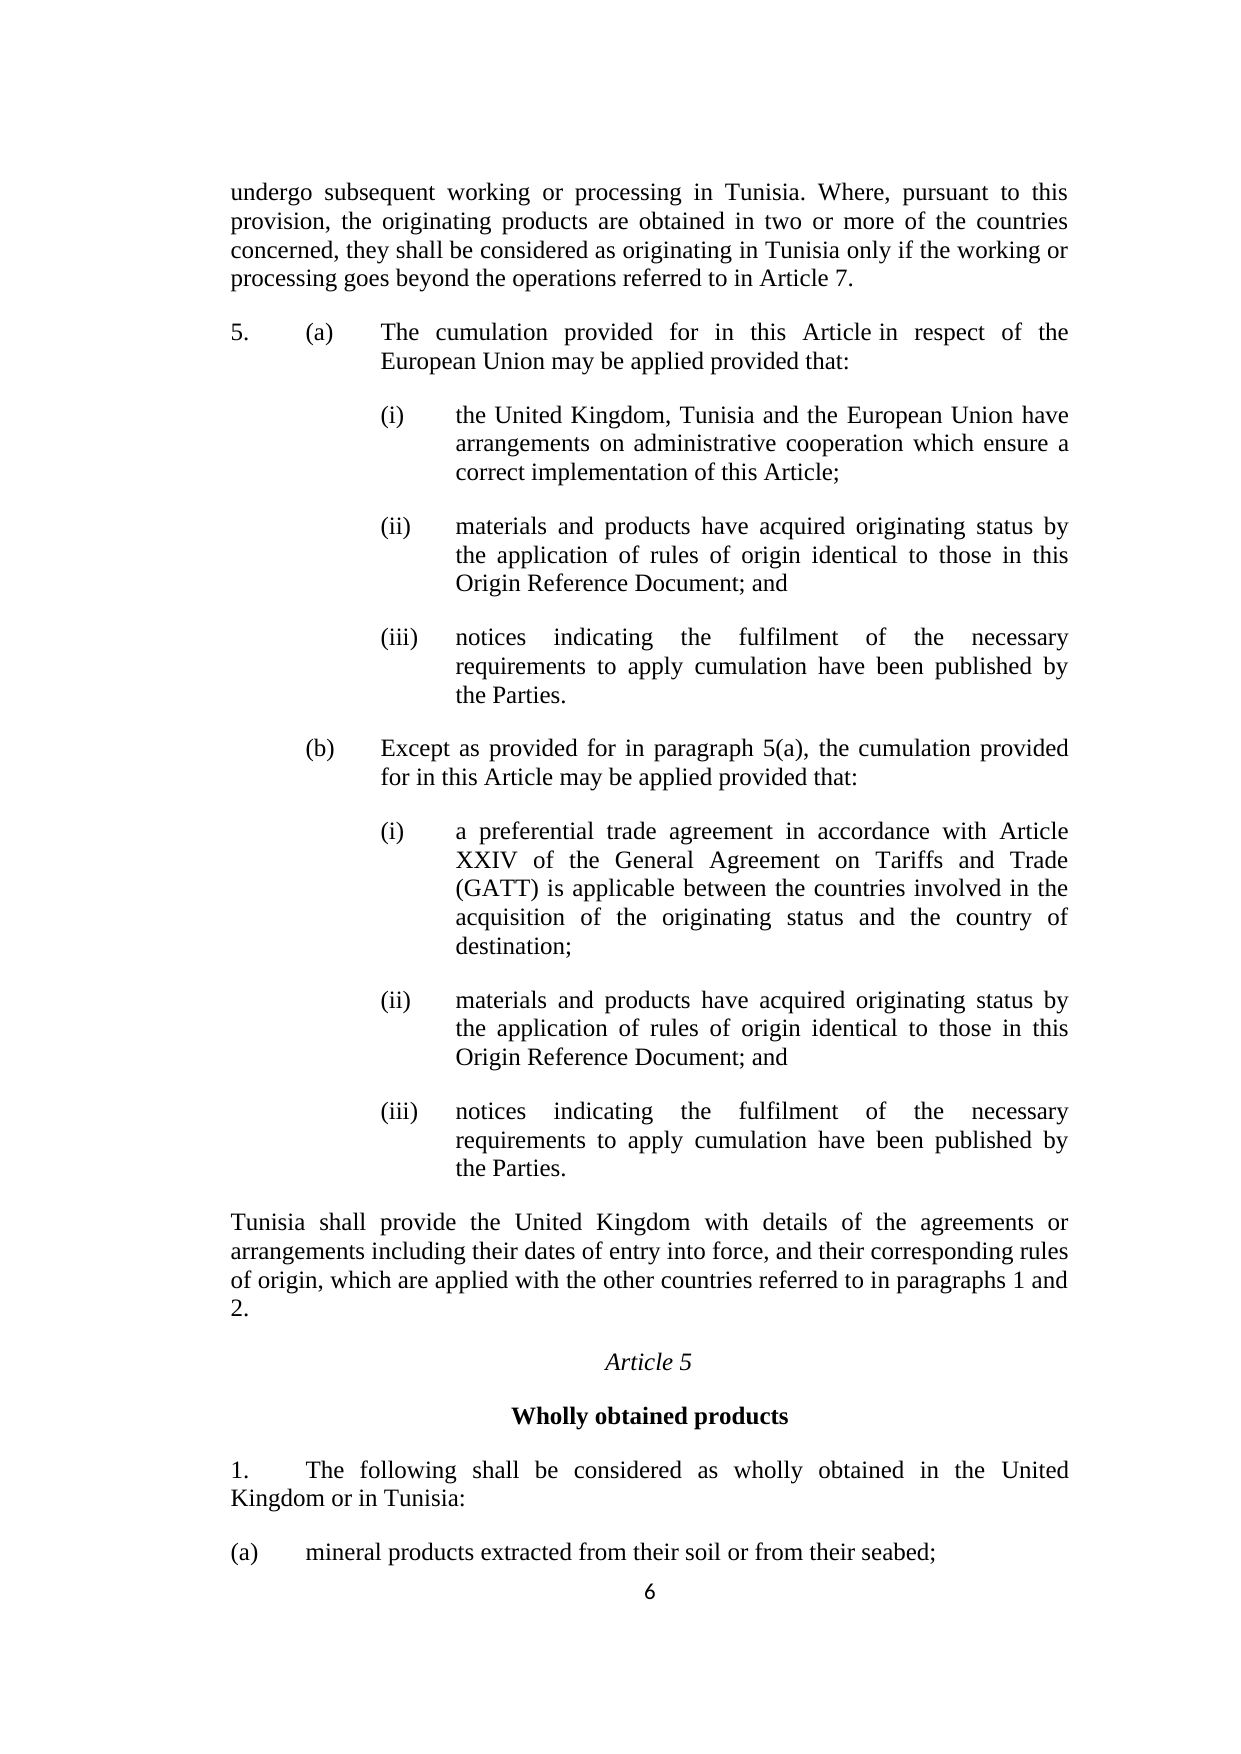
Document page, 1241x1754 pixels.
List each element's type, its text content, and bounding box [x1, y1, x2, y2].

text (iii) notices indicating the fulfilment of the necessary requirements to apply cumulation have been published by the Parties. [380, 1096, 1069, 1182]
text (b) Except as provided for in paragraph 5(a), the cumulation provided for in this Article may be applied provided that: [305, 733, 1069, 791]
text Article 5 [230, 1347, 1069, 1376]
text Tunisia shall provide the United Kingdom with details of the agreements or arrangements including their dates of entry into force, and their corresponding rules of origin, which are applied with the other countries referred to in paragraphs 1 and 2. [230, 1207, 1069, 1322]
text (iii) notices indicating the fulfilment of the necessary requirements to apply cumulation have been published by the Parties. [380, 622, 1069, 708]
text (ii) materials and products have acquired originating status by the application of rules of origin identical to those in this Origin Reference Document; and [380, 511, 1069, 597]
text (i) the United Kingdom, Tunisia and the European Union have arrangements on administrative cooperation which ensure a correct implementation of this Article; [380, 400, 1069, 486]
text (ii) materials and products have acquired originating status by the application of rules of origin identical to those in this Origin Reference Document; and [380, 985, 1069, 1071]
text undergo subsequent working or processing in Tunisia. Where, pursuant to this provision, the originating products are obtained in two or more of the countries concerned, they shall be considered as originating in Tunisia only if the working or processing goes beyond the operations referred to in Article 7. [230, 177, 1069, 292]
text 1. The following shall be considered as wholly obtained in the United Kingdom or in Tunisia: [230, 1455, 1069, 1512]
list mineral products extracted from their soil or from their seabed; [230, 1537, 1069, 1566]
text (i) a preferential trade agreement in accordance with Article XXIV of the General Agreement on Tariffs and Trade (GATT) is applicable between the countries involved in the acquisition of the originating status and the country of destination; [380, 816, 1069, 960]
text 5. (a) The cumulation provided for in this Article in respect of the European Union may be applied provided that: [230, 317, 1069, 375]
text Wholly obtained products [230, 1401, 1069, 1430]
